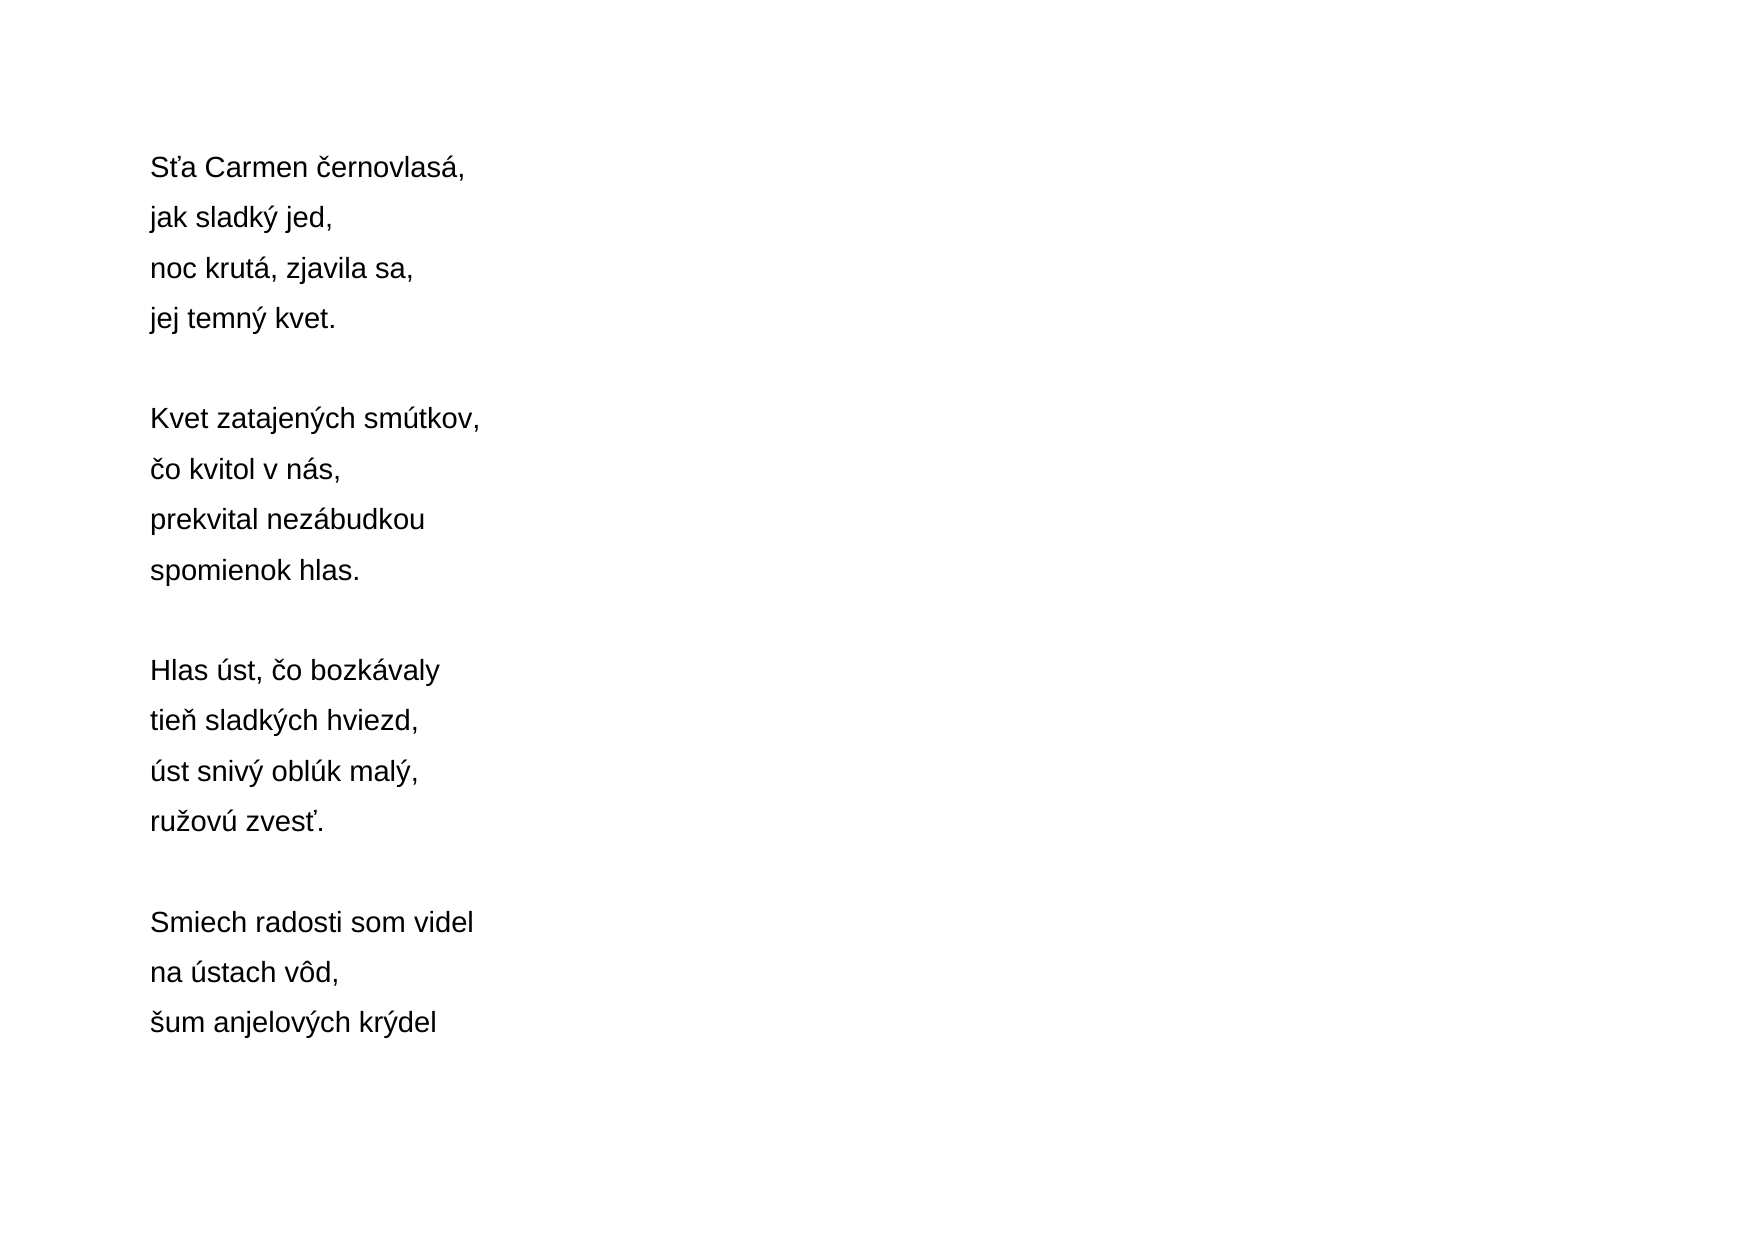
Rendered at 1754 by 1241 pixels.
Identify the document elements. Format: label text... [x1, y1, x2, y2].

text na ústach vôd, [150, 955, 1243, 988]
text noc krutá, zjavila sa, [150, 251, 1243, 284]
text ružovú zvesť. [150, 804, 1243, 838]
text šum anjelových krýdel [150, 1005, 1243, 1039]
text úst snivý oblúk malý, [150, 754, 1243, 787]
text Sťa Carmen černovlasá, [150, 150, 1243, 183]
text čo kvitol v nás, [150, 452, 1243, 485]
text tieň sladkých hviezd, [150, 703, 1243, 737]
text Hlas úst, čo bozkávaly [150, 653, 1243, 687]
text prekvital nezábudkou [150, 502, 1243, 536]
text Smiech radosti som videl [150, 905, 1243, 938]
text jej temný kvet. [150, 301, 1243, 334]
text Kvet zatajených smútkov, [150, 402, 1243, 435]
text jak sladký jed, [150, 200, 1243, 234]
text spomienok hlas. [150, 552, 1243, 586]
